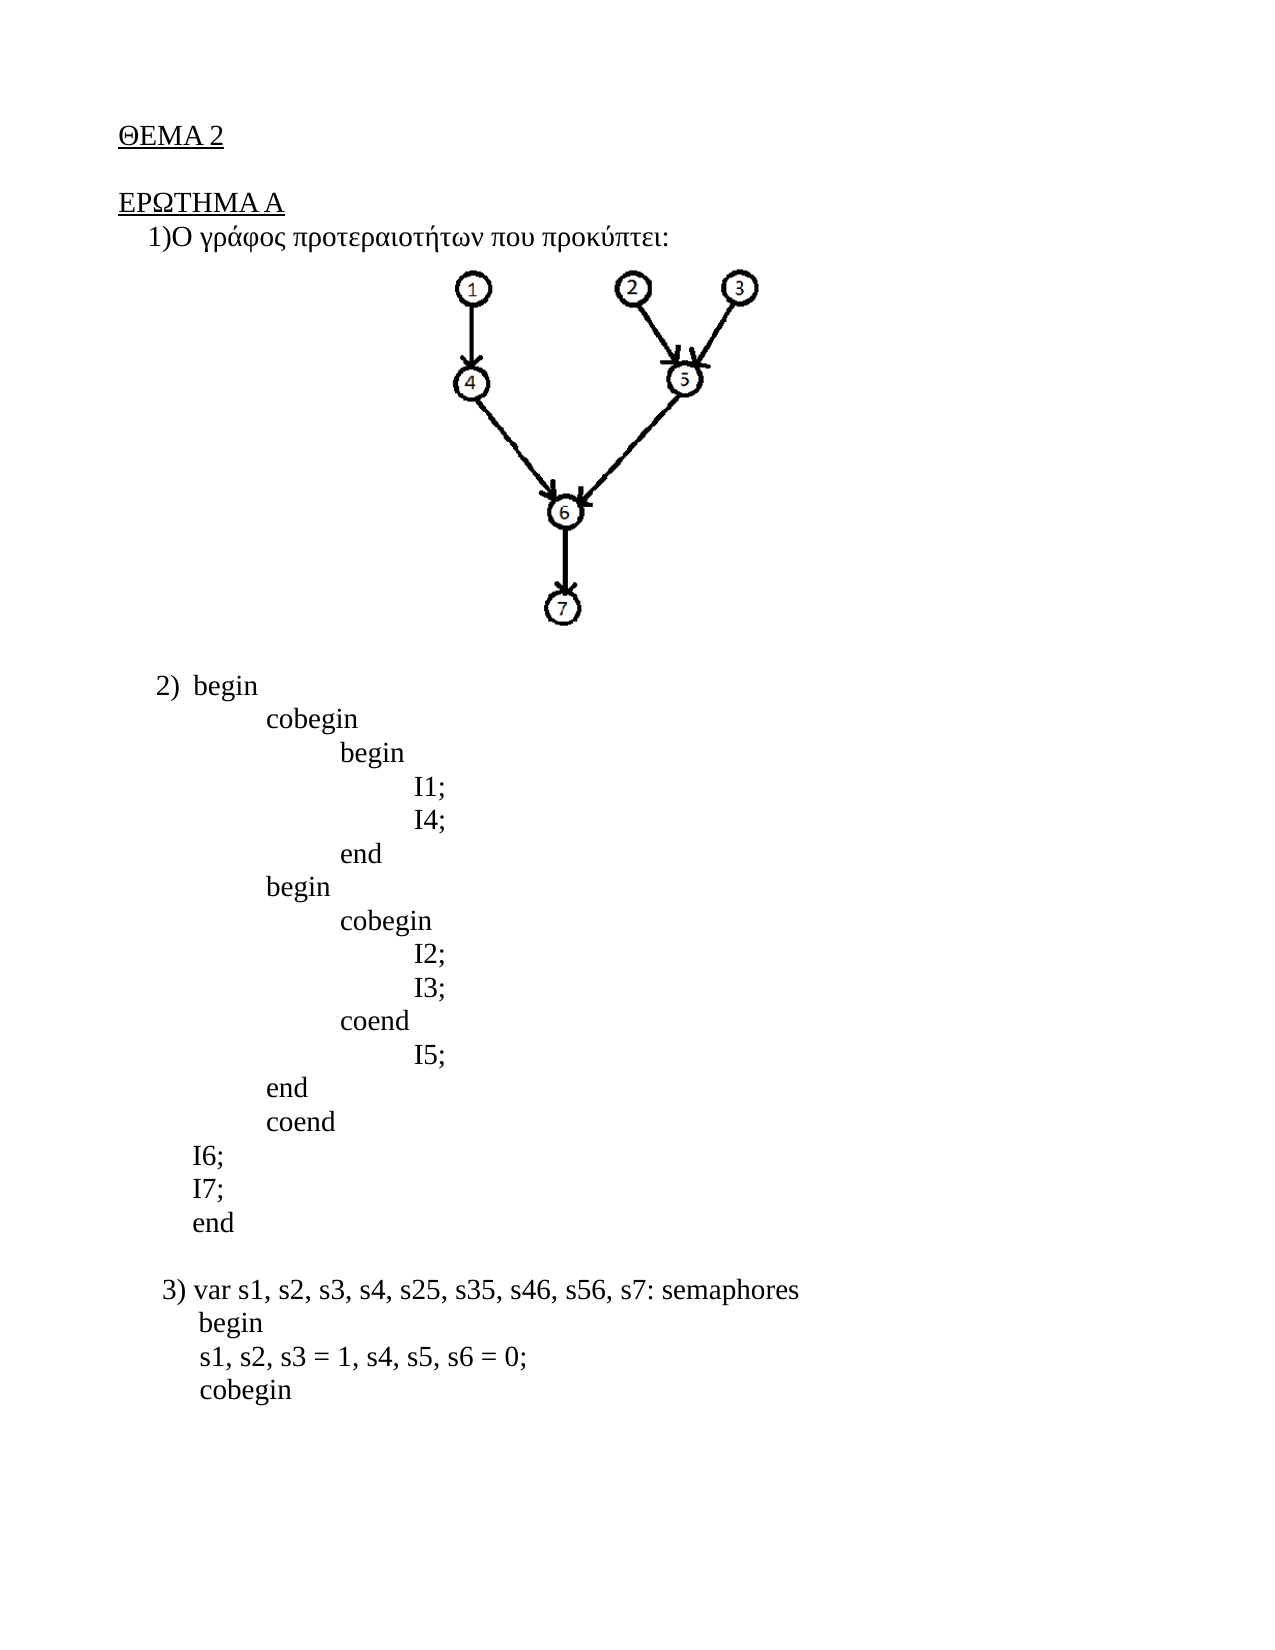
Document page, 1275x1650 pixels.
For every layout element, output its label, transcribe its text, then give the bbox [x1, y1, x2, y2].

text I2; [118, 936, 1157, 970]
text s1, s2, s3 = 1, s4, s5, s6 = 0; [118, 1339, 1157, 1372]
text begin [118, 735, 1157, 769]
text ΕΡΩΤΗΜΑ Α [118, 185, 1157, 219]
text I5; [118, 1037, 1157, 1071]
text begin [118, 1305, 1157, 1339]
text ΘΕΜΑ 2 [118, 118, 1157, 152]
text begin [118, 869, 1157, 903]
text cobegin [118, 702, 1157, 735]
text end [118, 836, 1157, 869]
text end [118, 1205, 1157, 1238]
text I1; [118, 769, 1157, 802]
text I4; [118, 802, 1157, 836]
picture [425, 256, 772, 635]
text coend [118, 1104, 1157, 1138]
text 3) var s1, s2, s3, s4, s25, s35, s46, s56, s7: semaphores [118, 1272, 1157, 1305]
text I7; [118, 1171, 1157, 1205]
text 1)Ο γράφος προτεραιοτήτων που προκύπτει: [118, 219, 1157, 252]
text end [118, 1071, 1157, 1104]
text I6; [118, 1138, 1157, 1171]
text I3; [118, 970, 1157, 1003]
text cobegin [118, 1372, 1157, 1406]
text cobegin [118, 903, 1157, 936]
text coend [118, 1003, 1157, 1037]
list begin [156, 668, 1157, 702]
